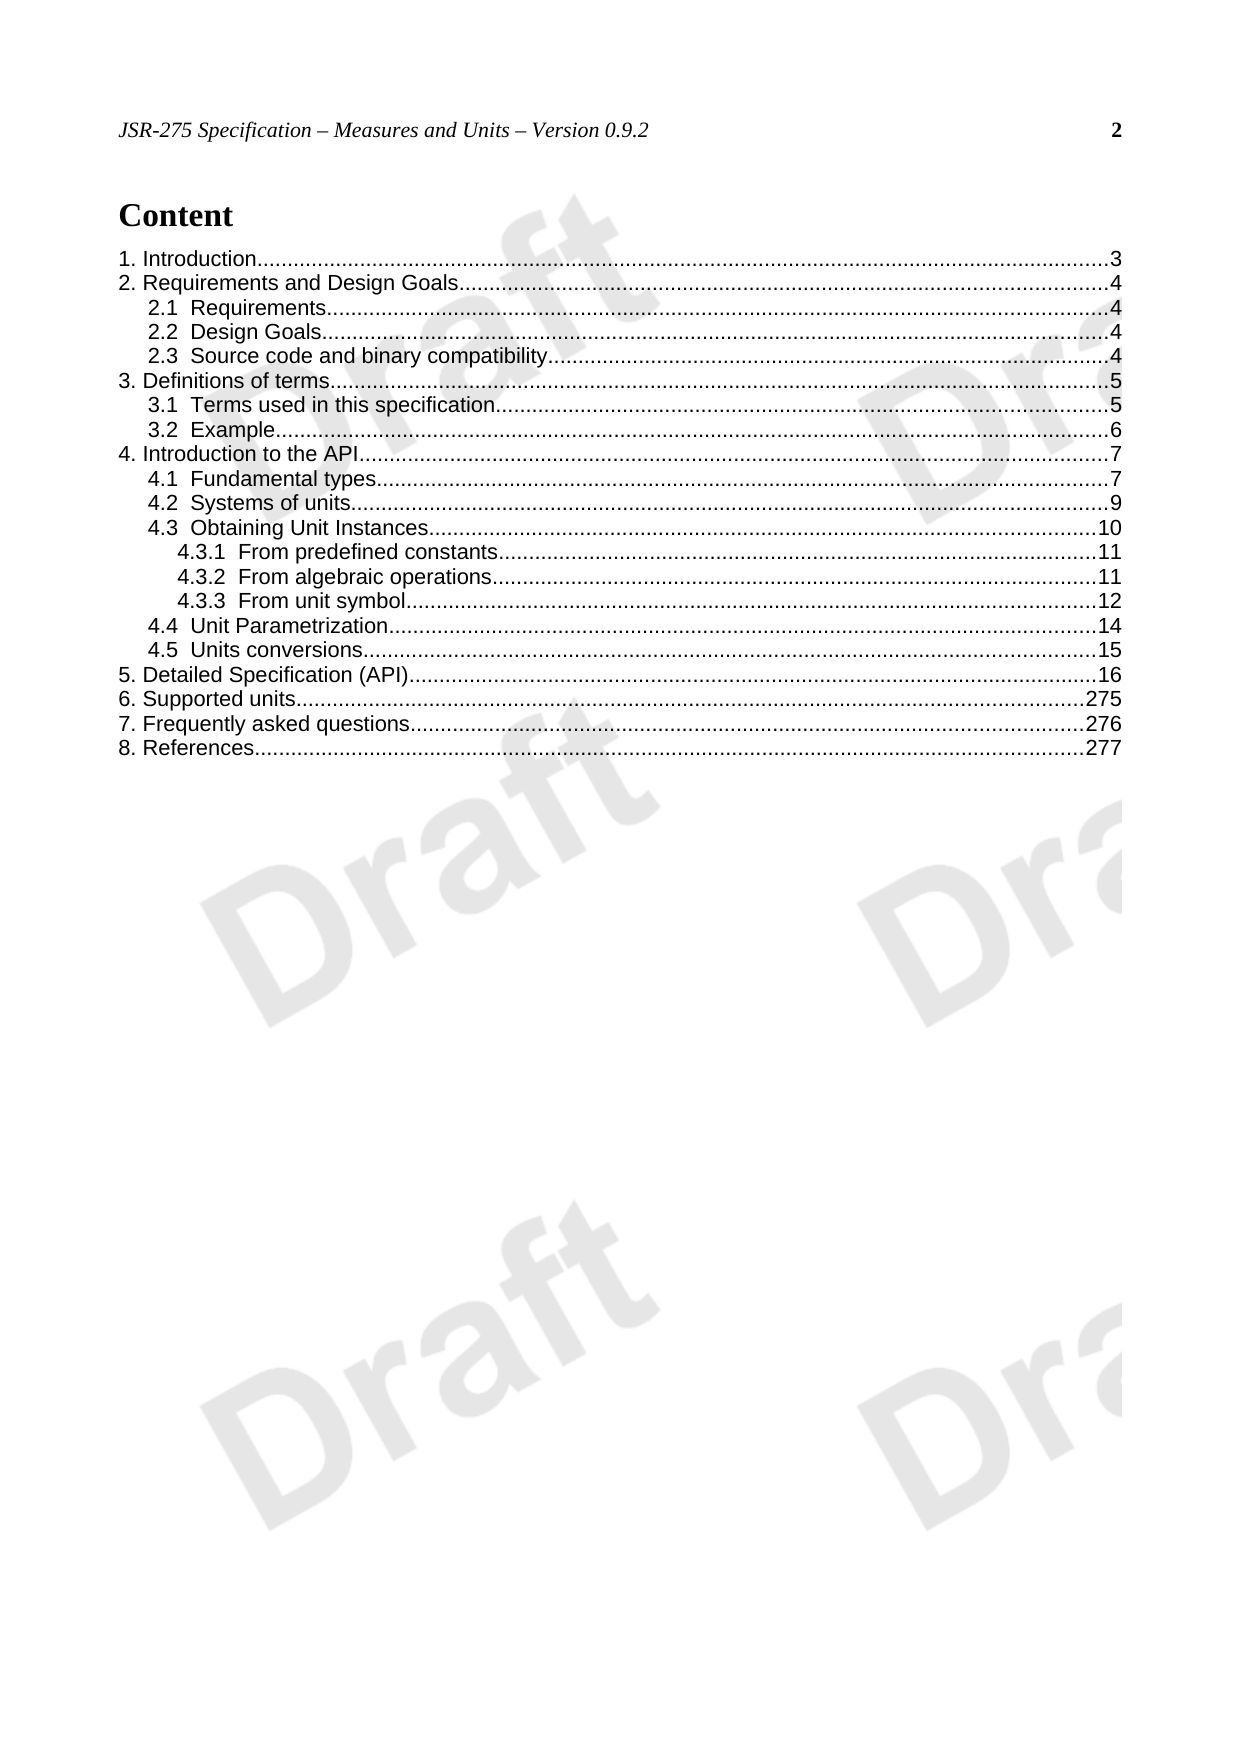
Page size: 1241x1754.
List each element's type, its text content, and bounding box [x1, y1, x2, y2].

text 4.3.2 From algebraic operations 11 [177, 564, 1122, 589]
text 4.2 Systems of units 9 [148, 491, 1122, 516]
picture [118, 295, 148, 369]
picture [118, 393, 148, 442]
text 2.3 Source code and binary compatibility 4 [148, 344, 1122, 369]
text 3.2 Example 6 [148, 418, 1122, 442]
text 1. Introduction 3 [118, 246, 1122, 271]
picture [118, 467, 177, 662]
text 3.1 Terms used in this specification 5 [148, 393, 1122, 418]
text 6. Supported units 275 [118, 687, 1122, 711]
text 4.1 Fundamental types 7 [148, 467, 1122, 491]
text 4.3.1 From predefined constants 11 [177, 540, 1122, 564]
text 3. Definitions of terms 5 [118, 369, 1122, 393]
picture [118, 234, 1122, 246]
text 2.1 Requirements 4 [148, 295, 1122, 320]
text 4.3.3 From unit symbol 12 [177, 589, 1122, 613]
text 7. Frequently asked questions 276 [118, 711, 1122, 736]
subtitle Content [118, 197, 1122, 234]
text 4.4 Unit Parametrization 14 [148, 613, 1122, 638]
picture [118, 760, 1122, 1636]
text 4.5 Units conversions 15 [148, 638, 1122, 662]
text 2.2 Design Goals 4 [148, 320, 1122, 344]
text 4.3 Obtaining Unit Instances 10 [148, 516, 1122, 540]
text 8. References 277 [118, 736, 1122, 760]
text 2. Requirements and Design Goals 4 [118, 271, 1122, 295]
text 5. Detailed Specification (API) 16 [118, 662, 1122, 687]
text 4. Introduction to the API 7 [118, 442, 1122, 467]
picture [118, 117, 1122, 197]
